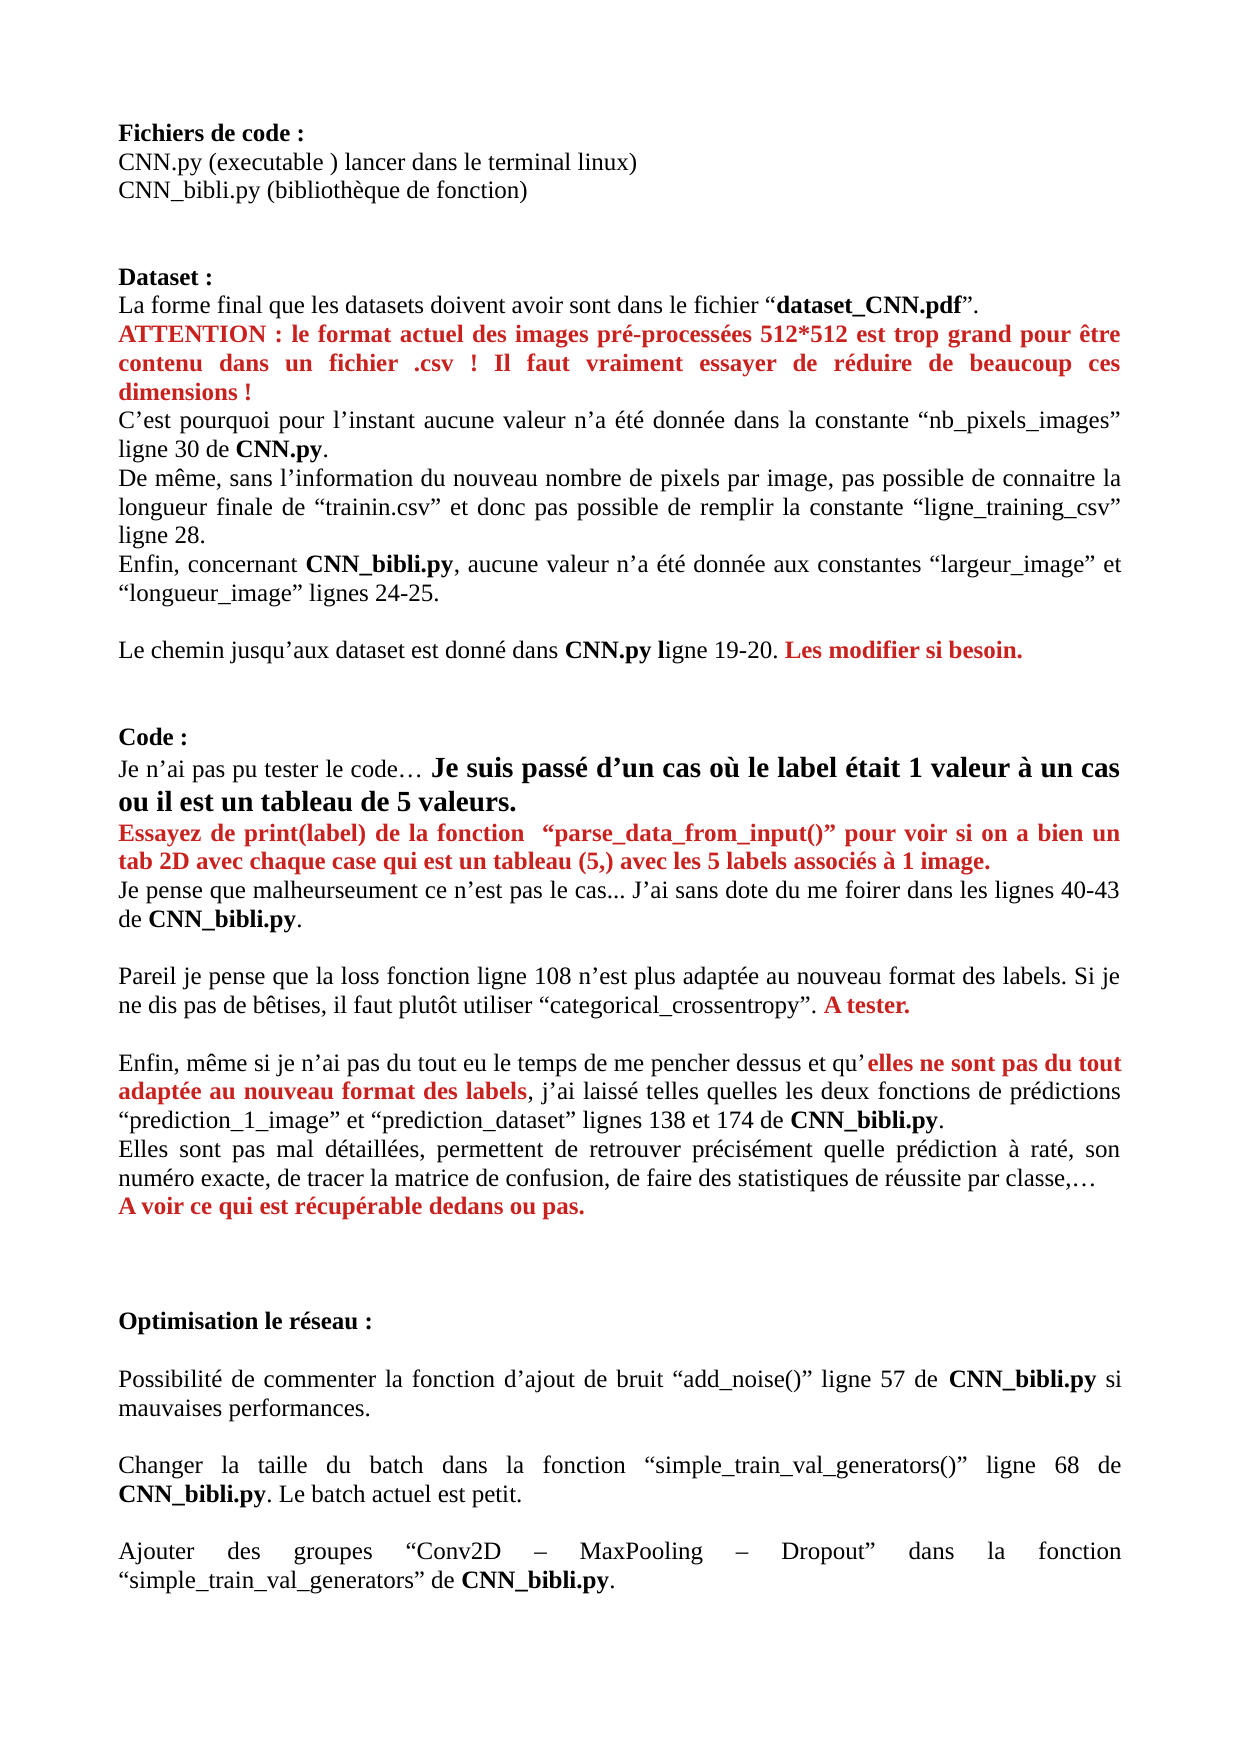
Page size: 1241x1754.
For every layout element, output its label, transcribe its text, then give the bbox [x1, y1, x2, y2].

text Ajouter des groupes “Conv2D – MaxPooling – Dropout” dans la fonction “simple_train_val_generators” de CNN_bibli.py. [118, 1536, 1122, 1594]
text Code : [118, 722, 1122, 751]
text La forme final que les datasets doivent avoir sont dans le fichier “dataset_CNN.pdf”. [118, 291, 1122, 319]
text Dataset : [118, 262, 1122, 291]
text Enfin, même si je n’ai pas du tout eu le temps de me pencher dessus et qu’elles ne sont pas du tout adaptée au nouveau format des labels, j’ai laissé telles quelles les deux fonctions de prédictions “prediction_1_image” et “prediction_dataset” lignes 138 et 174 de CNN_bibli.py. [118, 1048, 1122, 1134]
text A voir ce qui est récupérable dedans ou pas. [118, 1191, 1122, 1220]
text De même, sans l’information du nouveau nombre de pixels par image, pas possible de connaitre la longueur finale de “trainin.csv” et donc pas possible de remplir la constante “ligne_training_csv” ligne 28. [118, 463, 1122, 549]
text Fichiers de code : [118, 118, 1122, 147]
text Optimisation le réseau : [118, 1306, 1122, 1335]
text Enfin, concernant CNN_bibli.py, aucune valeur n’a été donnée aux constantes “largeur_image” et “longueur_image” lignes 24-25. [118, 549, 1122, 607]
text CNN.py (executable ) lancer dans le terminal linux) [118, 147, 1122, 176]
text Elles sont pas mal détaillées, permettent de retrouver précisément quelle prédiction à raté, son numéro exacte, de tracer la matrice de confusion, de faire des statistiques de réussite par classe,… [118, 1134, 1122, 1191]
text Le chemin jusqu’aux dataset est donné dans CNN.py ligne 19-20. Les modifier si besoin. [118, 636, 1122, 664]
text Pareil je pense que la loss fonction ligne 108 n’est plus adaptée au nouveau format des labels. Si je ne dis pas de bêtises, il faut plutôt utiliser “categorical_crossentropy”. A tester. [118, 961, 1122, 1019]
text ATTENTION : le format actuel des images pré-processées 512*512 est trop grand pour être contenu dans un fichier .csv ! Il faut vraiment essayer de réduire de beaucoup ces dimensions ! [118, 319, 1122, 406]
text Changer la taille du batch dans la fonction “simple_train_val_generators()” ligne 68 de CNN_bibli.py. Le batch actuel est petit. [118, 1450, 1122, 1508]
text C’est pourquoi pour l’instant aucune valeur n’a été donnée dans la constante “nb_pixels_images” ligne 30 de CNN.py. [118, 406, 1122, 463]
text Je n’ai pas pu tester le code… Je suis passé d’un cas où le label était 1 valeur à un cas ou il est un tableau de 5 valeurs. [118, 751, 1122, 818]
text Essayez de print(label) de la fonction “parse_data_from_input()” pour voir si on a bien un tab 2D avec chaque case qui est un tableau (5,) avec les 5 labels associés à 1 image. [118, 818, 1122, 875]
text Je pense que malheurseument ce n’est pas le cas... J’ai sans dote du me foirer dans les lignes 40-43 de CNN_bibli.py. [118, 875, 1122, 933]
text Possibilité de commenter la fonction d’ajout de bruit “add_noise()” ligne 57 de CNN_bibli.py si mauvaises performances. [118, 1364, 1122, 1421]
text CNN_bibli.py (bibliothèque de fonction) [118, 176, 1122, 204]
